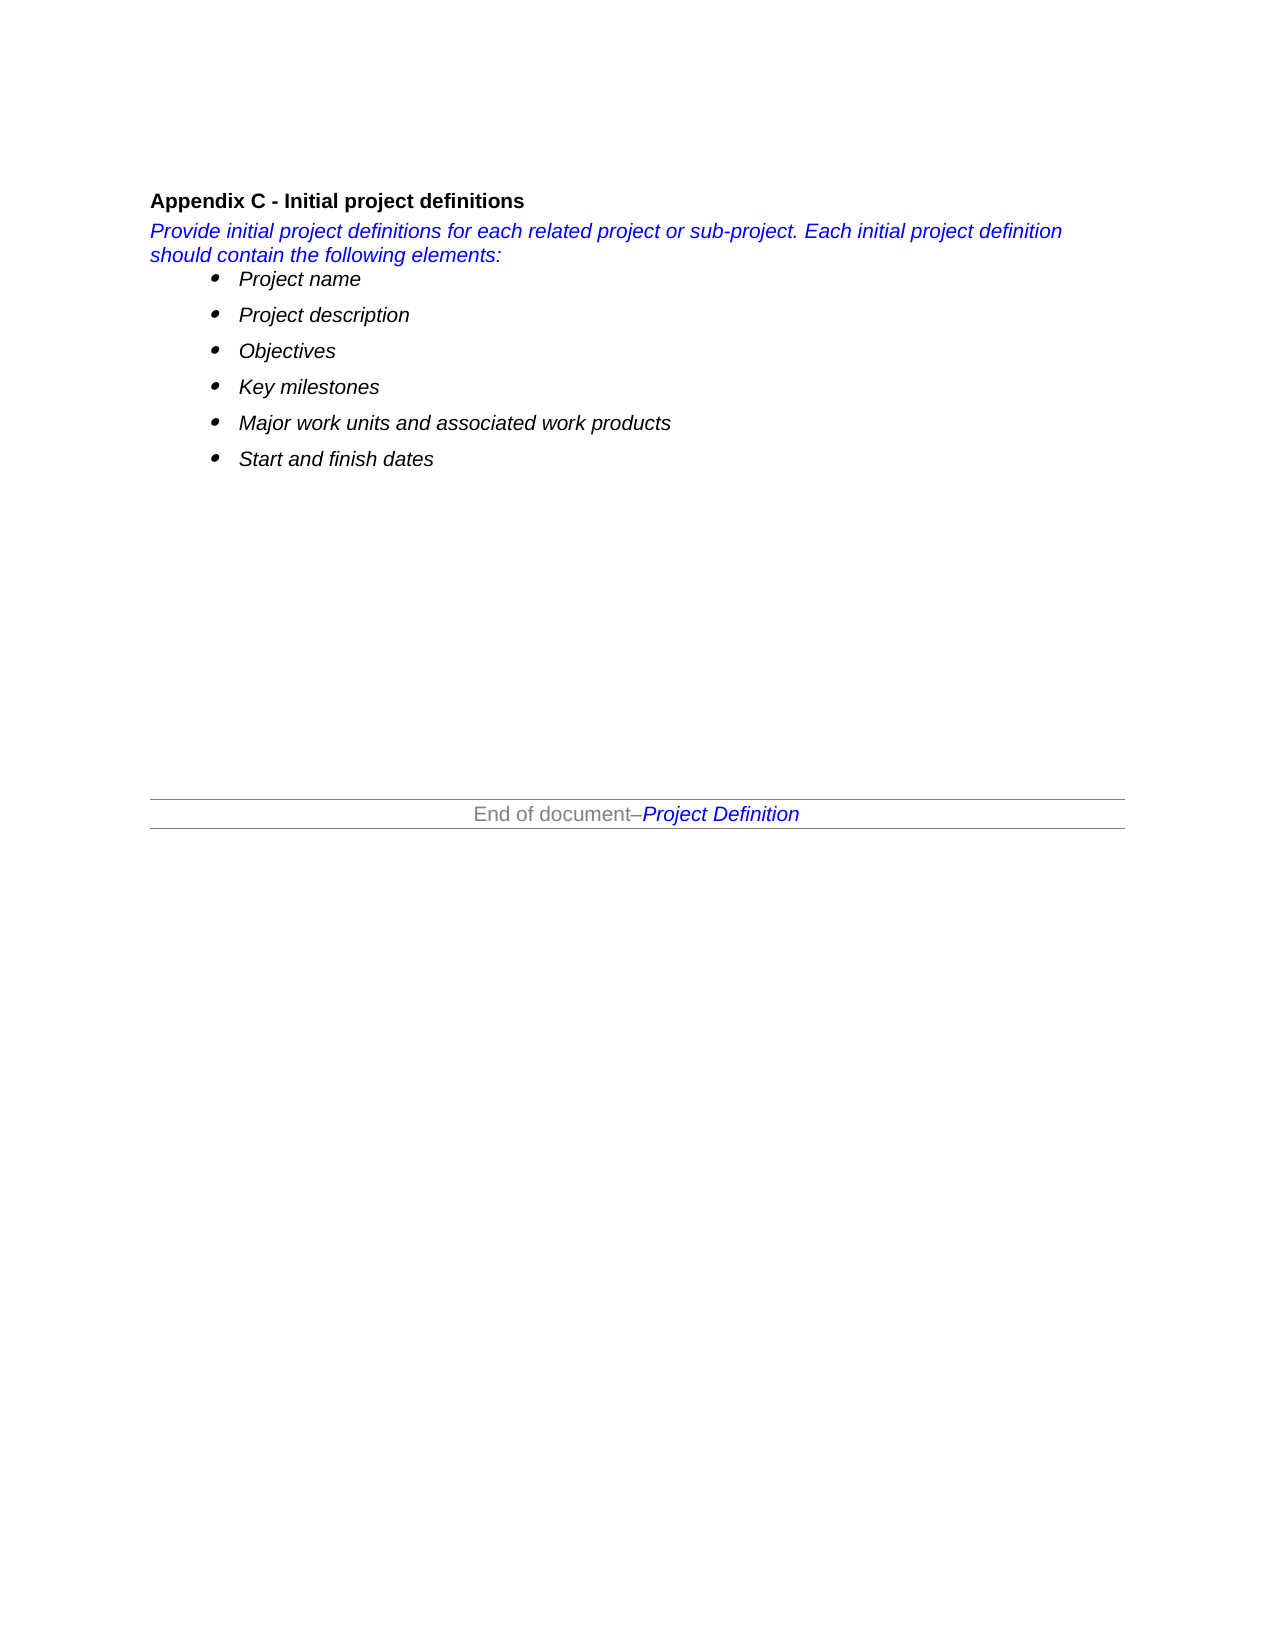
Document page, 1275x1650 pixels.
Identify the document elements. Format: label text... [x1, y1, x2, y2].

text Provide initial project definitions for each related project or sub-project. Each initial project definition should contain the following elements: [150, 219, 1125, 267]
list Project name [209, 267, 1125, 291]
list Project description [209, 303, 1125, 327]
list Start and finish dates [209, 446, 1125, 471]
list Objectives [209, 338, 1125, 363]
list Key milestones [209, 374, 1125, 399]
list Major work units and associated work products [209, 410, 1125, 435]
text End of document–Project Definition [150, 800, 1125, 828]
subtitle Appendix C - Initial project definitions [150, 187, 1125, 212]
